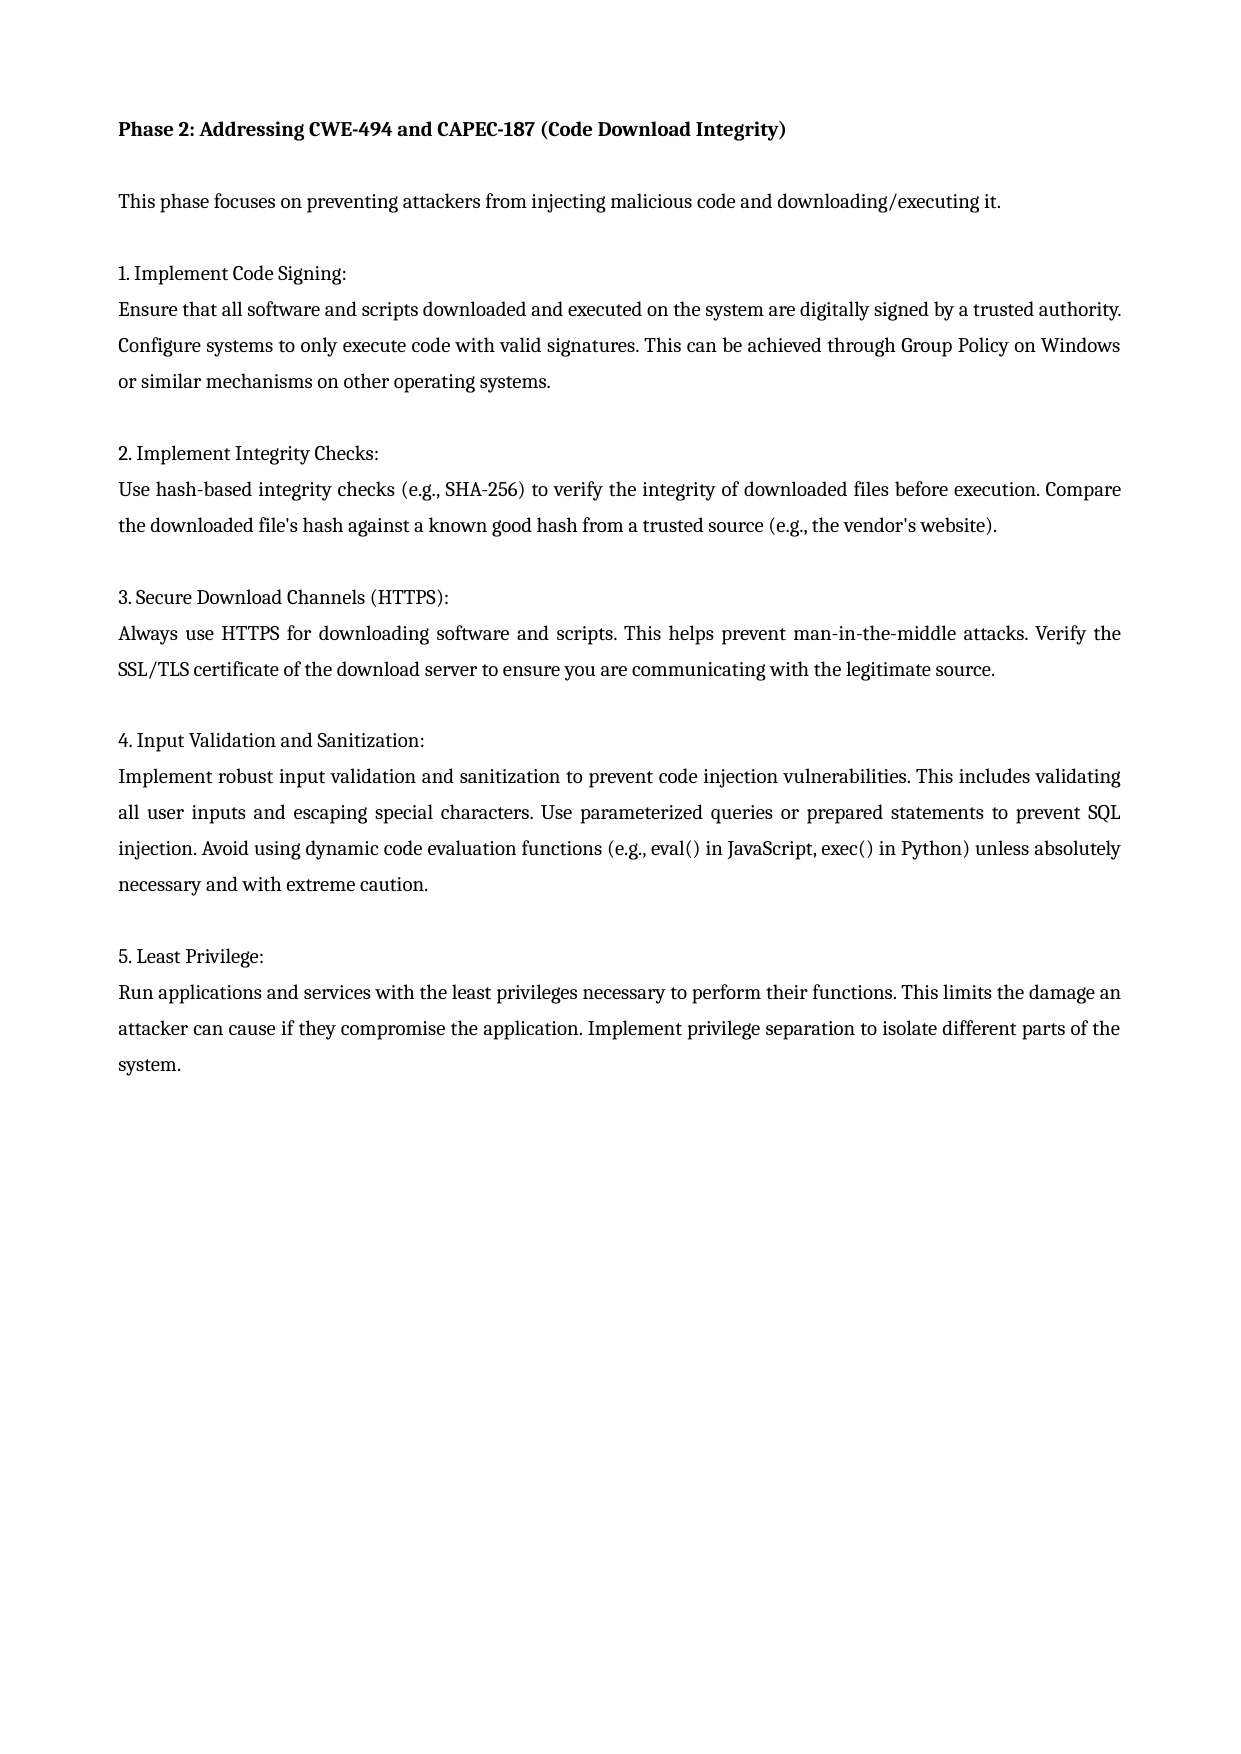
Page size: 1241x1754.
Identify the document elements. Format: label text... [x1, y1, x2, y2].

text Implement robust input validation and sanitization to prevent code injection vulnerabilities. This includes validating all user inputs and escaping special characters. Use parameterized queries or prepared statements to prevent SQL injection. Avoid using dynamic code evaluation functions (e.g., eval() in JavaScript, exec() in Python) unless absolutely necessary and with extreme caution. [118, 765, 1122, 897]
text Phase 2: Addressing CWE-494 and CAPEC-187 (Code Download Integrity) [118, 118, 1122, 142]
text Always use HTTPS for downloading software and scripts. This helps prevent man-in-the-middle attacks. Verify the SSL/TLS certificate of the download server to ensure you are communicating with the legitimate source. [118, 621, 1122, 681]
text 5. Least Privilege: [118, 945, 1122, 969]
text 4. Input Validation and Sanitization: [118, 729, 1122, 753]
text 1. Implement Code Signing: [118, 262, 1122, 286]
text Run applications and services with the least privileges necessary to perform their functions. This limits the damage an attacker can cause if they compromise the application. Implement privilege separation to isolate different parts of the system. [118, 981, 1122, 1076]
text Use hash-based integrity checks (e.g., SHA-256) to verify the integrity of downloaded files before execution. Compare the downloaded file's hash against a known good hash from a trusted source (e.g., the vendor's website). [118, 477, 1122, 537]
text 2. Implement Integrity Checks: [118, 442, 1122, 466]
text 3. Secure Download Channels (HTTPS): [118, 585, 1122, 609]
text This phase focuses on preventing attackers from injecting malicious code and downloading/executing it. [118, 190, 1122, 214]
text Ensure that all software and scripts downloaded and executed on the system are digitally signed by a trusted authority. [118, 298, 1122, 322]
text Configure systems to only execute code with valid signatures. This can be achieved through Group Policy on Windows or similar mechanisms on other operating systems. [118, 334, 1122, 394]
